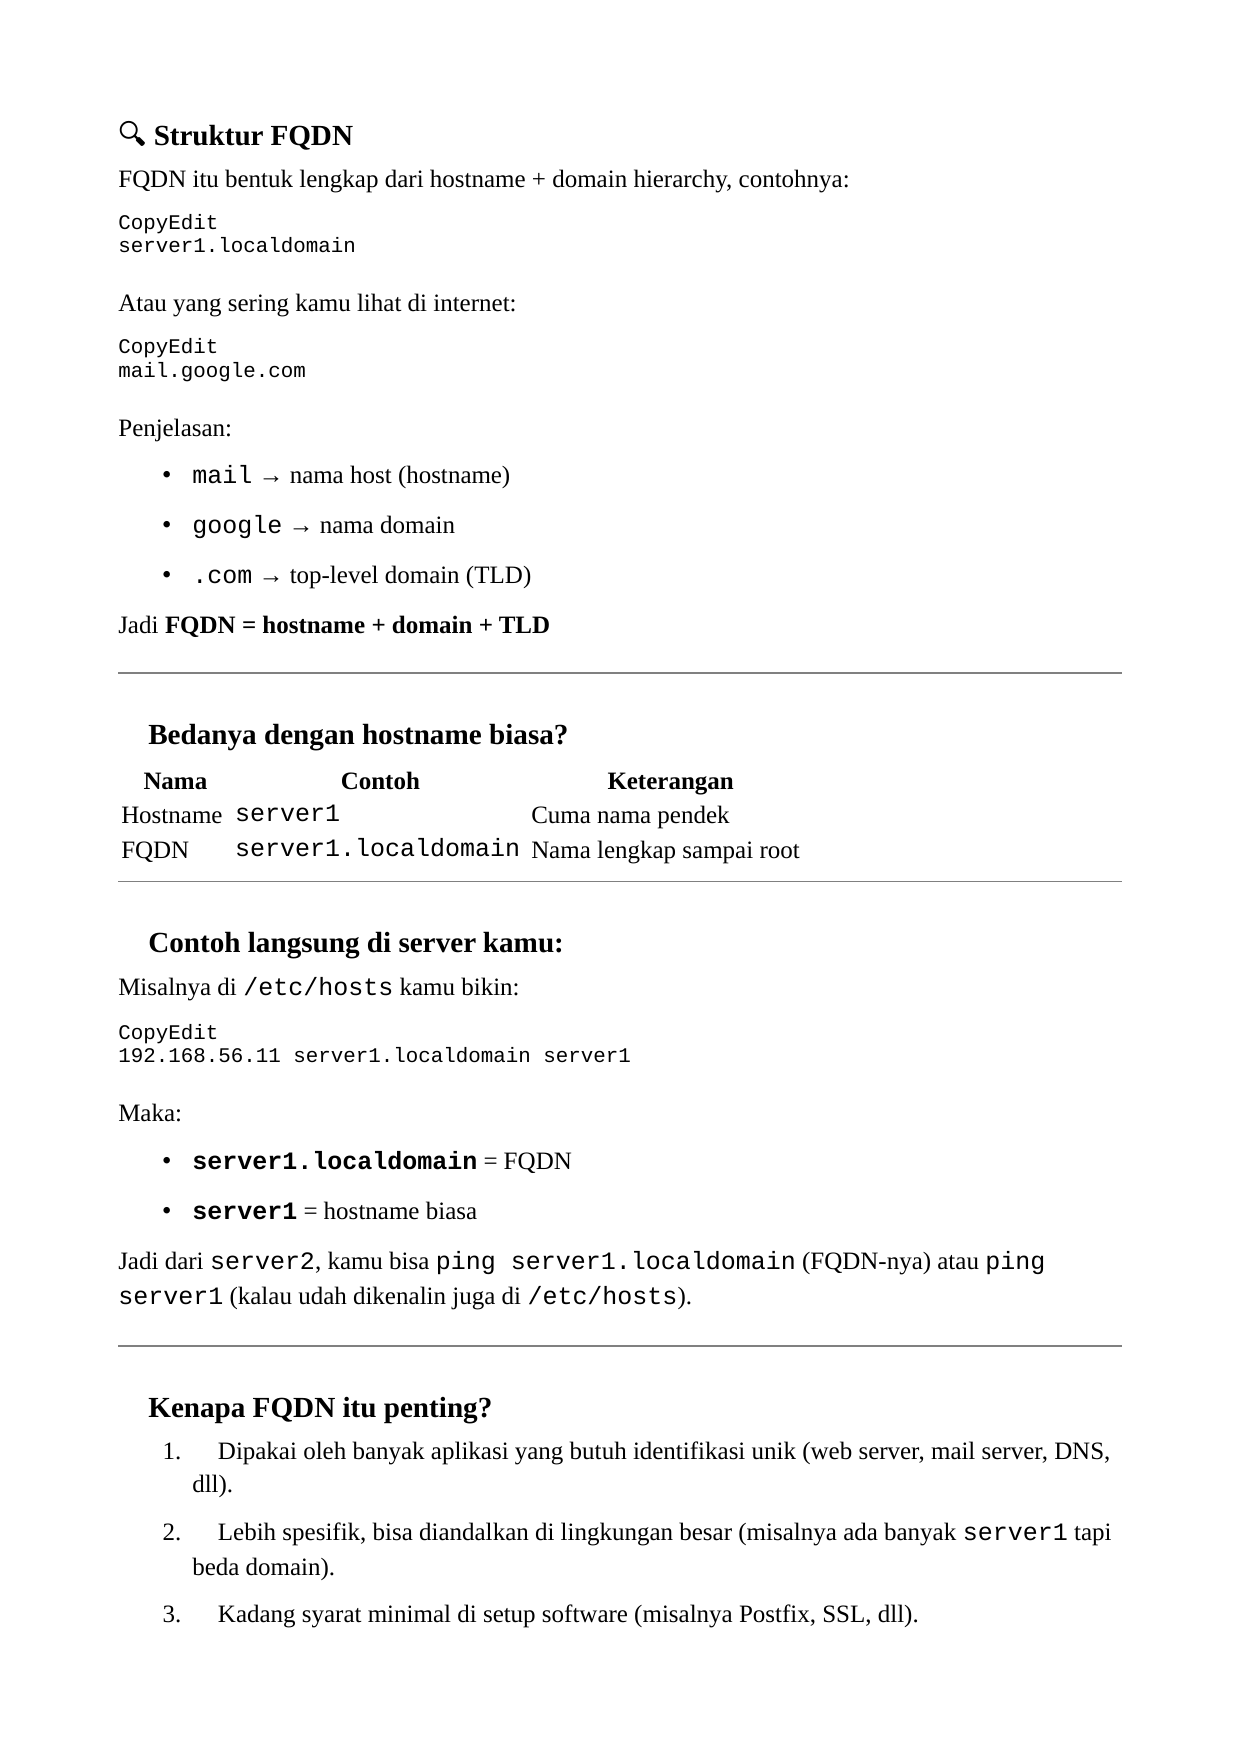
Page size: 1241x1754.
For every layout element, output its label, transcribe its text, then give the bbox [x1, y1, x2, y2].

text Atau yang sering kamu lihat di internet: [118, 288, 1122, 317]
table_header Keterangan [528, 763, 813, 798]
table_cell FQDN [118, 832, 232, 867]
list ✅ Kadang syarat minimal di setup software (misalnya Postfix, SSL, dll). [162, 1599, 1122, 1628]
text FQDN itu bentuk lengkap dari hostname + domain hierarchy, contohnya: [118, 164, 1122, 193]
subtitle 🔍 Struktur FQDN [118, 118, 1122, 152]
table_cell Cuma nama pendek [528, 798, 813, 832]
subtitle 📌 Kenapa FQDN itu penting? [118, 1390, 1122, 1423]
text Penjelasan: [118, 413, 1122, 442]
list server1.localdomain = FQDN [162, 1146, 1122, 1177]
text server1.localdomain [118, 235, 1122, 259]
text Misalnya di /etc/hosts kamu bikin: [118, 972, 1122, 1002]
table_cell server1 [232, 798, 528, 832]
text Jadi dari server2, kamu bisa ping server1.localdomain (FQDN-nya) atau ping server1 (kalau udah dikenalin juga di /etc/hosts). [118, 1246, 1122, 1312]
table_cell Hostname [118, 798, 232, 832]
table_cell server1.localdomain [232, 832, 528, 867]
text Maka: [118, 1098, 1122, 1127]
text mail.google.com [118, 360, 1122, 383]
text 192.168.56.11 server1.localdomain server1 [118, 1045, 1122, 1069]
text CopyEdit [118, 212, 1122, 235]
text CopyEdit [118, 1022, 1122, 1045]
table_header Contoh [232, 763, 528, 798]
text CopyEdit [118, 336, 1122, 360]
table_header Nama [118, 763, 232, 798]
list server1 = hostname biasa [162, 1196, 1122, 1227]
list ✅ Lebih spesifik, bisa diandalkan di lingkungan besar (misalnya ada banyak server1 tapi beda domain). [162, 1517, 1122, 1581]
subtitle 🧪 Contoh langsung di server kamu: [118, 926, 1122, 959]
list ✅ Dipakai oleh banyak aplikasi yang butuh identifikasi unik (web server, mail server, DNS, dll). [162, 1436, 1122, 1498]
table_cell Nama lengkap sampai root [528, 832, 813, 867]
subtitle 🔄 Bedanya dengan hostname biasa? [118, 717, 1122, 751]
text Jadi FQDN = hostname + domain + TLD [118, 611, 1122, 639]
list .com → top-level domain (TLD) [162, 561, 1122, 591]
list mail → nama host (hostname) [162, 461, 1122, 491]
list google → nama domain [162, 511, 1122, 541]
